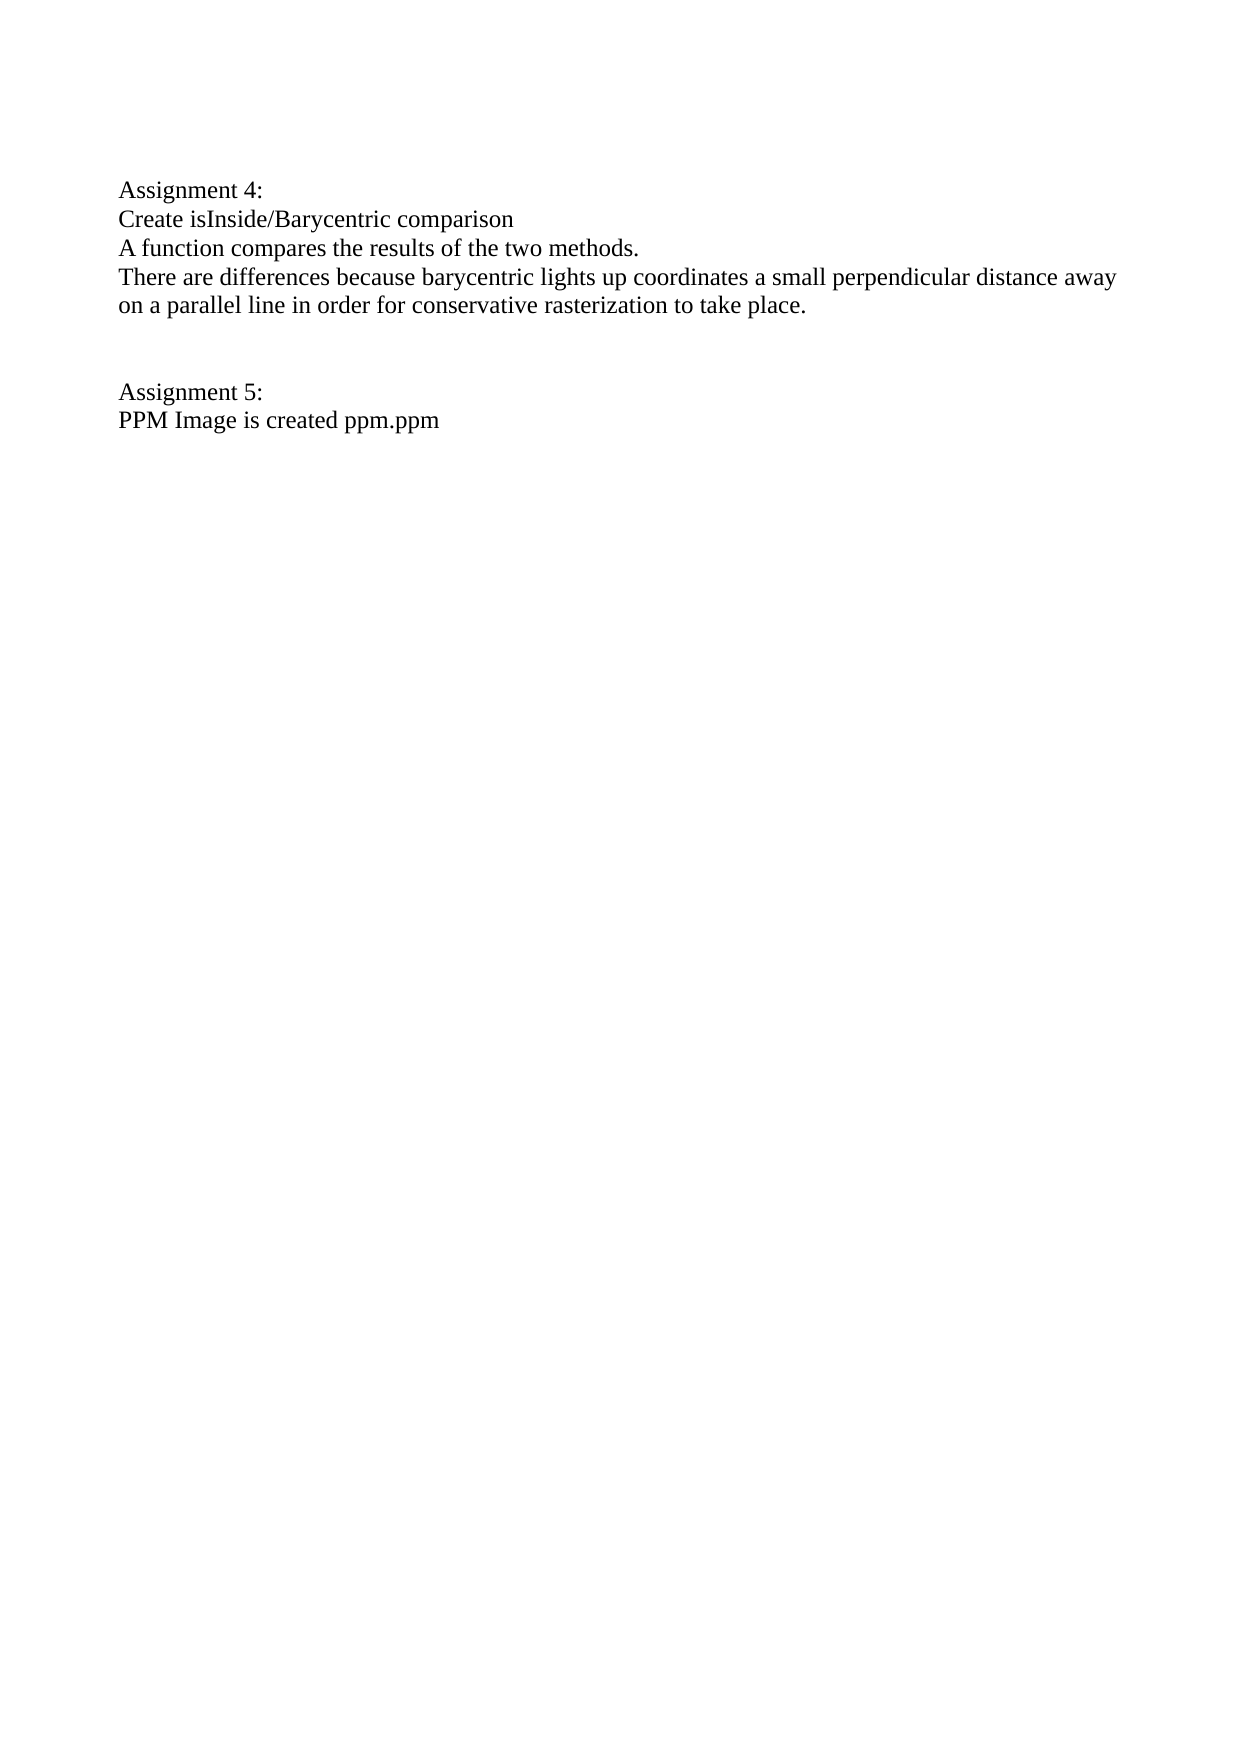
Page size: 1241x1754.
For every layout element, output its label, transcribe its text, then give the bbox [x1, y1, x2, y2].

text Assignment 5: [118, 377, 1122, 406]
text There are differences because barycentric lights up coordinates a small perpendicular distance away on a parallel line in order for conservative rasterization to take place. [118, 262, 1122, 319]
text Create isInside/Barycentric comparison [118, 204, 1122, 233]
text PPM Image is created ppm.ppm [118, 406, 1122, 434]
text Assignment 4: [118, 176, 1122, 204]
text A function compares the results of the two methods. [118, 233, 1122, 262]
